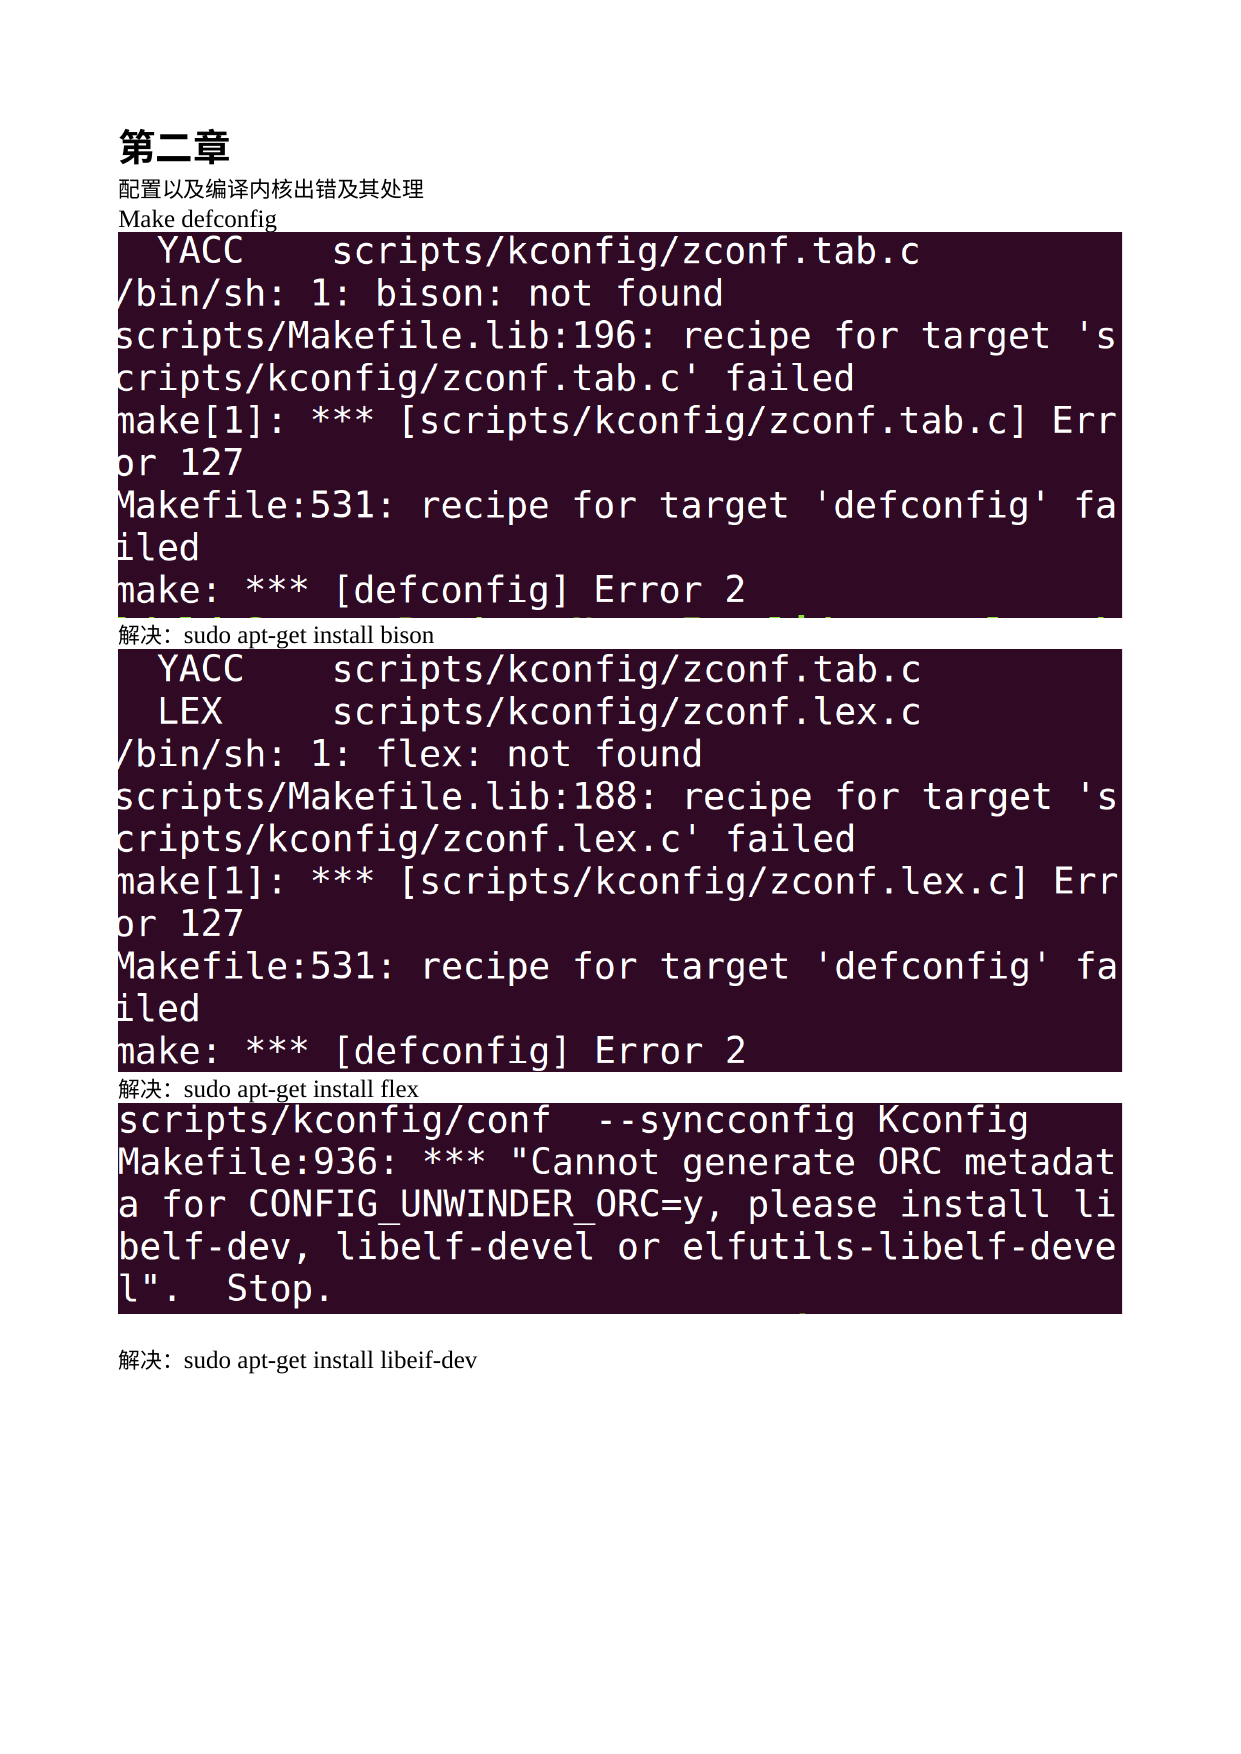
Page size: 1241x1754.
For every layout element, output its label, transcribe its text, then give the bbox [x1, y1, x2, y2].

text Make defconfig [118, 204, 1122, 232]
picture [118, 1103, 1123, 1314]
text 配置以及编译内核出错及其处理 [118, 172, 1122, 204]
text 解决：sudo apt-get install flex [118, 1072, 1122, 1103]
text 第二章 [118, 118, 1122, 172]
text 解决：sudo apt-get install libeif-dev [118, 1343, 1122, 1374]
picture [118, 232, 1123, 618]
picture [118, 649, 1123, 1072]
text 解决：sudo apt-get install bison [118, 618, 1122, 649]
